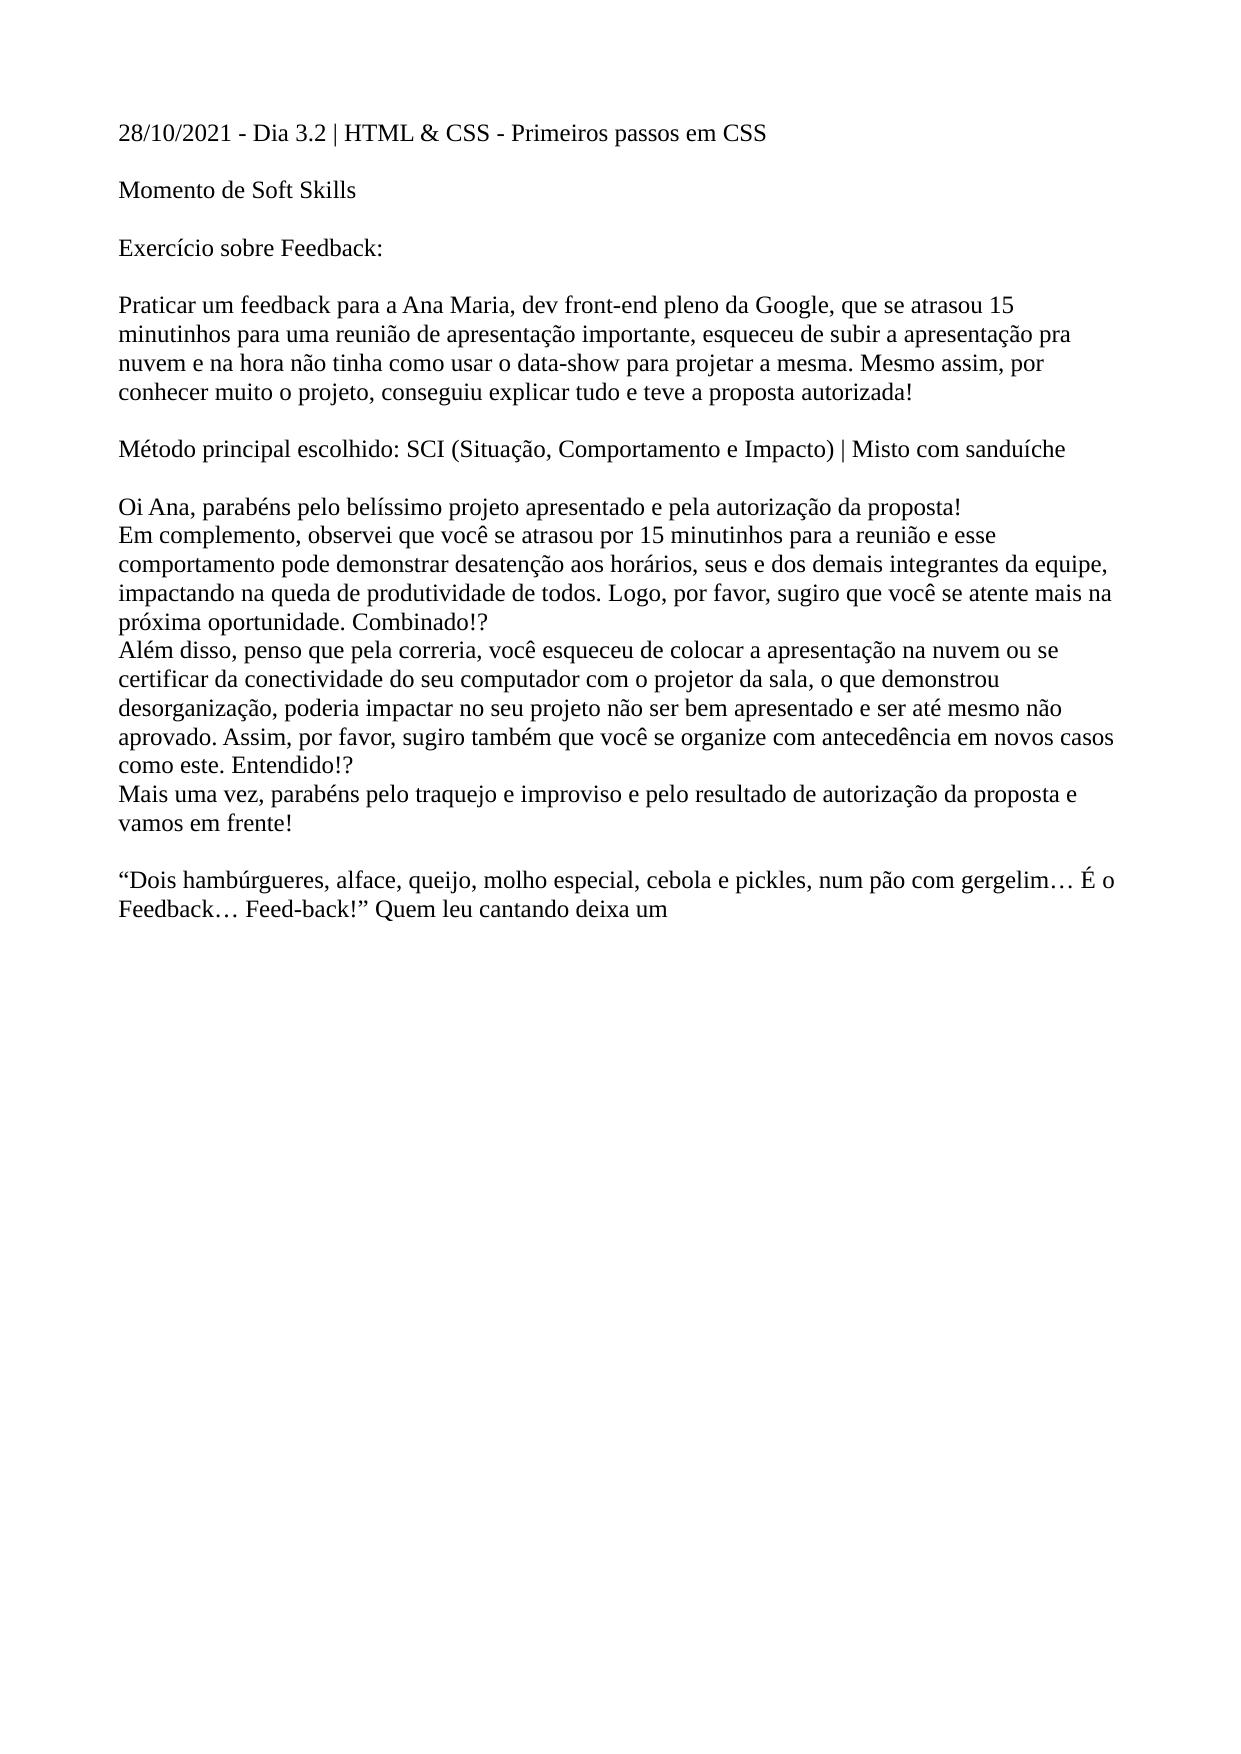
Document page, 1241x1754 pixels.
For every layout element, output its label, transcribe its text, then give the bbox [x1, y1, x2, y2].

text Método principal escolhido: SCI (Situação, Comportamento e Impacto) | Misto com sanduíche [118, 434, 1122, 463]
text Momento de Soft Skills [118, 176, 1122, 204]
text Oi Ana, parabéns pelo belíssimo projeto apresentado e pela autorização da proposta! [118, 492, 1122, 521]
text 28/10/2021 - Dia 3.2 | HTML & CSS - Primeiros passos em CSS [118, 118, 1122, 147]
text “Dois hambúrgueres, alface, queijo, molho especial, cebola e pickles, num pão com gergelim… É o Feedback… Feed-back!” Quem leu cantando deixa um [118, 866, 1122, 923]
text Além disso, penso que pela correria, você esqueceu de colocar a apresentação na nuvem ou se certificar da conectividade do seu computador com o projetor da sala, o que demonstrou desorganização, poderia impactar no seu projeto não ser bem apresentado e ser até mesmo não aprovado. Assim, por favor, sugiro também que você se organize com antecedência em novos casos como este. Entendido!? [118, 636, 1122, 779]
text Mais uma vez, parabéns pelo traquejo e improviso e pelo resultado de autorização da proposta e vamos em frente! [118, 779, 1122, 837]
text Exercício sobre Feedback: [118, 233, 1122, 262]
text Em complemento, observei que você se atrasou por 15 minutinhos para a reunião e esse comportamento pode demonstrar desatenção aos horários, seus e dos demais integrantes da equipe, impactando na queda de produtividade de todos. Logo, por favor, sugiro que você se atente mais na próxima oportunidade. Combinado!? [118, 521, 1122, 636]
text Praticar um feedback para a Ana Maria, dev front-end pleno da Google, que se atrasou 15 minutinhos para uma reunião de apresentação importante, esqueceu de subir a apresentação pra nuvem e na hora não tinha como usar o data-show para projetar a mesma. Mesmo assim, por conhecer muito o projeto, conseguiu explicar tudo e teve a proposta autorizada! [118, 291, 1122, 406]
